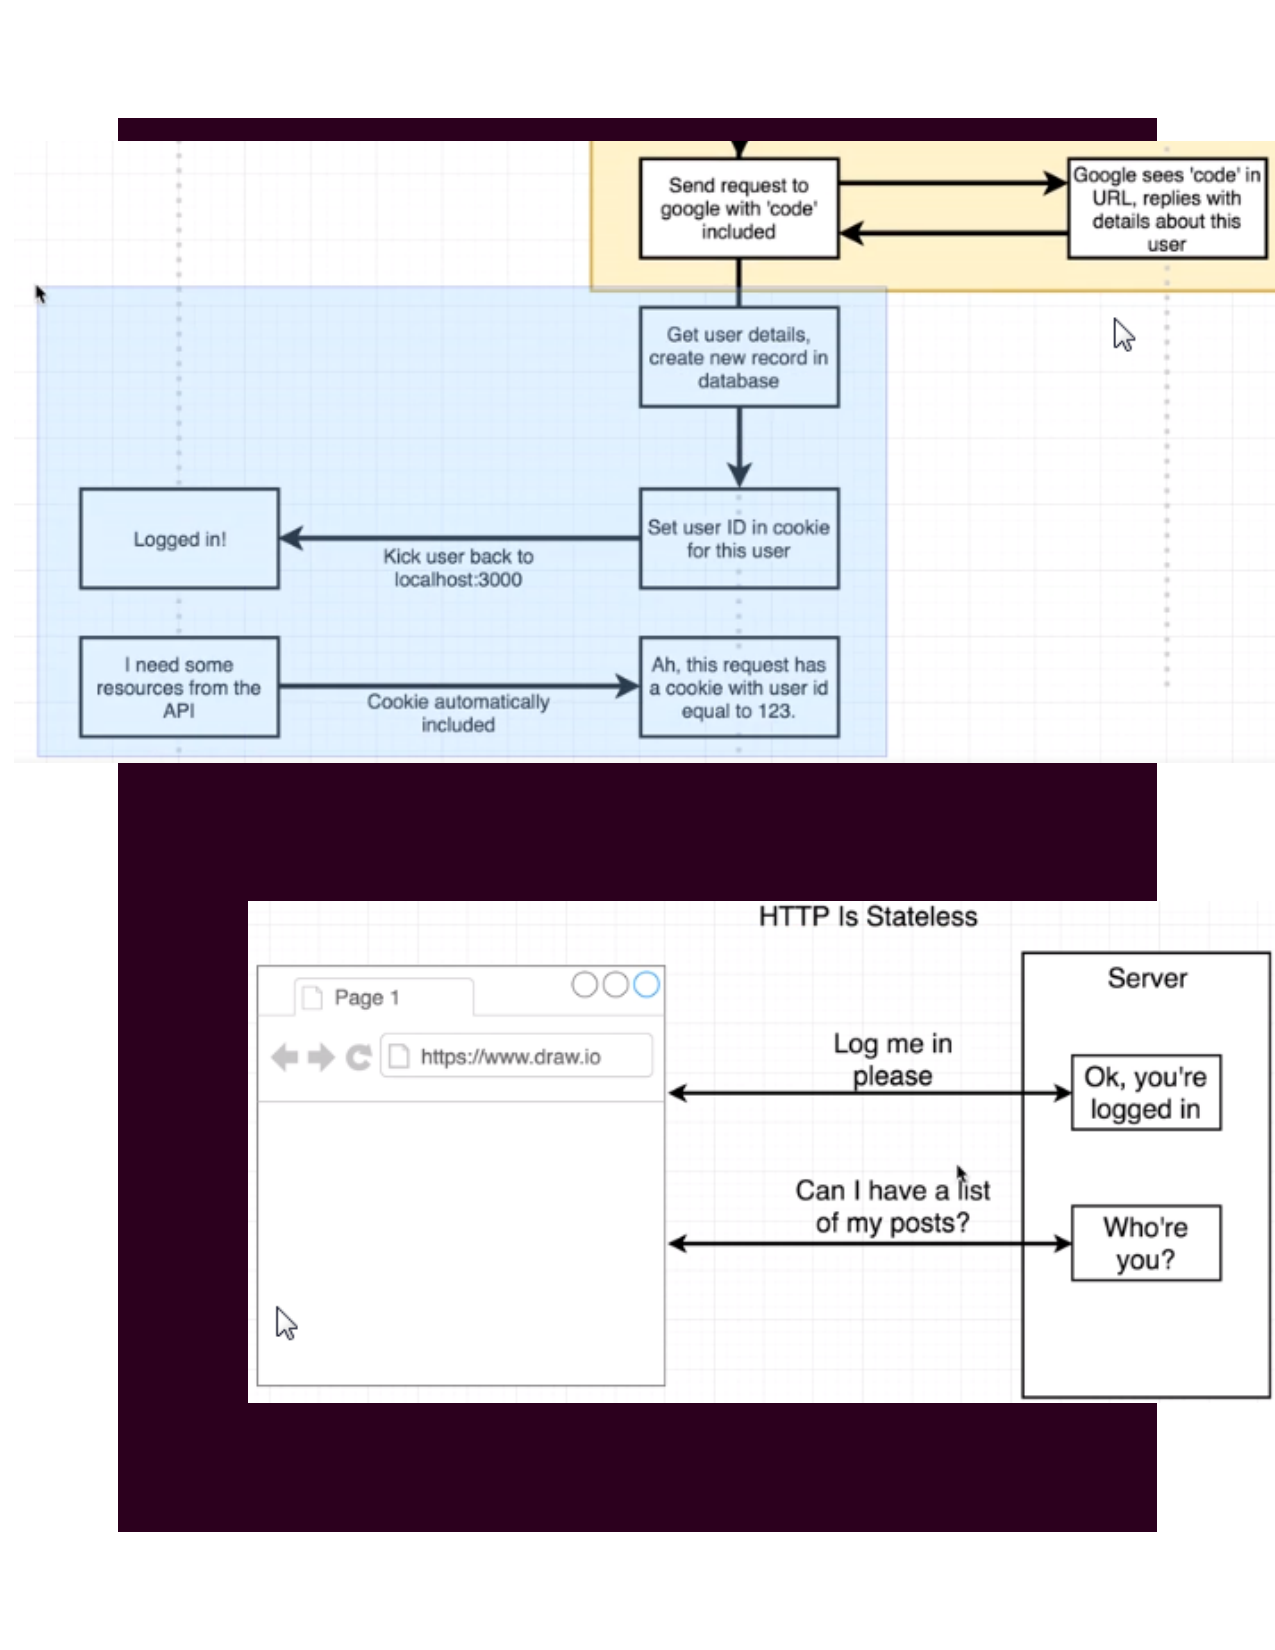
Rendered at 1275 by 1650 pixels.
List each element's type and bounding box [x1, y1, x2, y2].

picture [14, 141, 1275, 763]
picture [248, 901, 1275, 1403]
